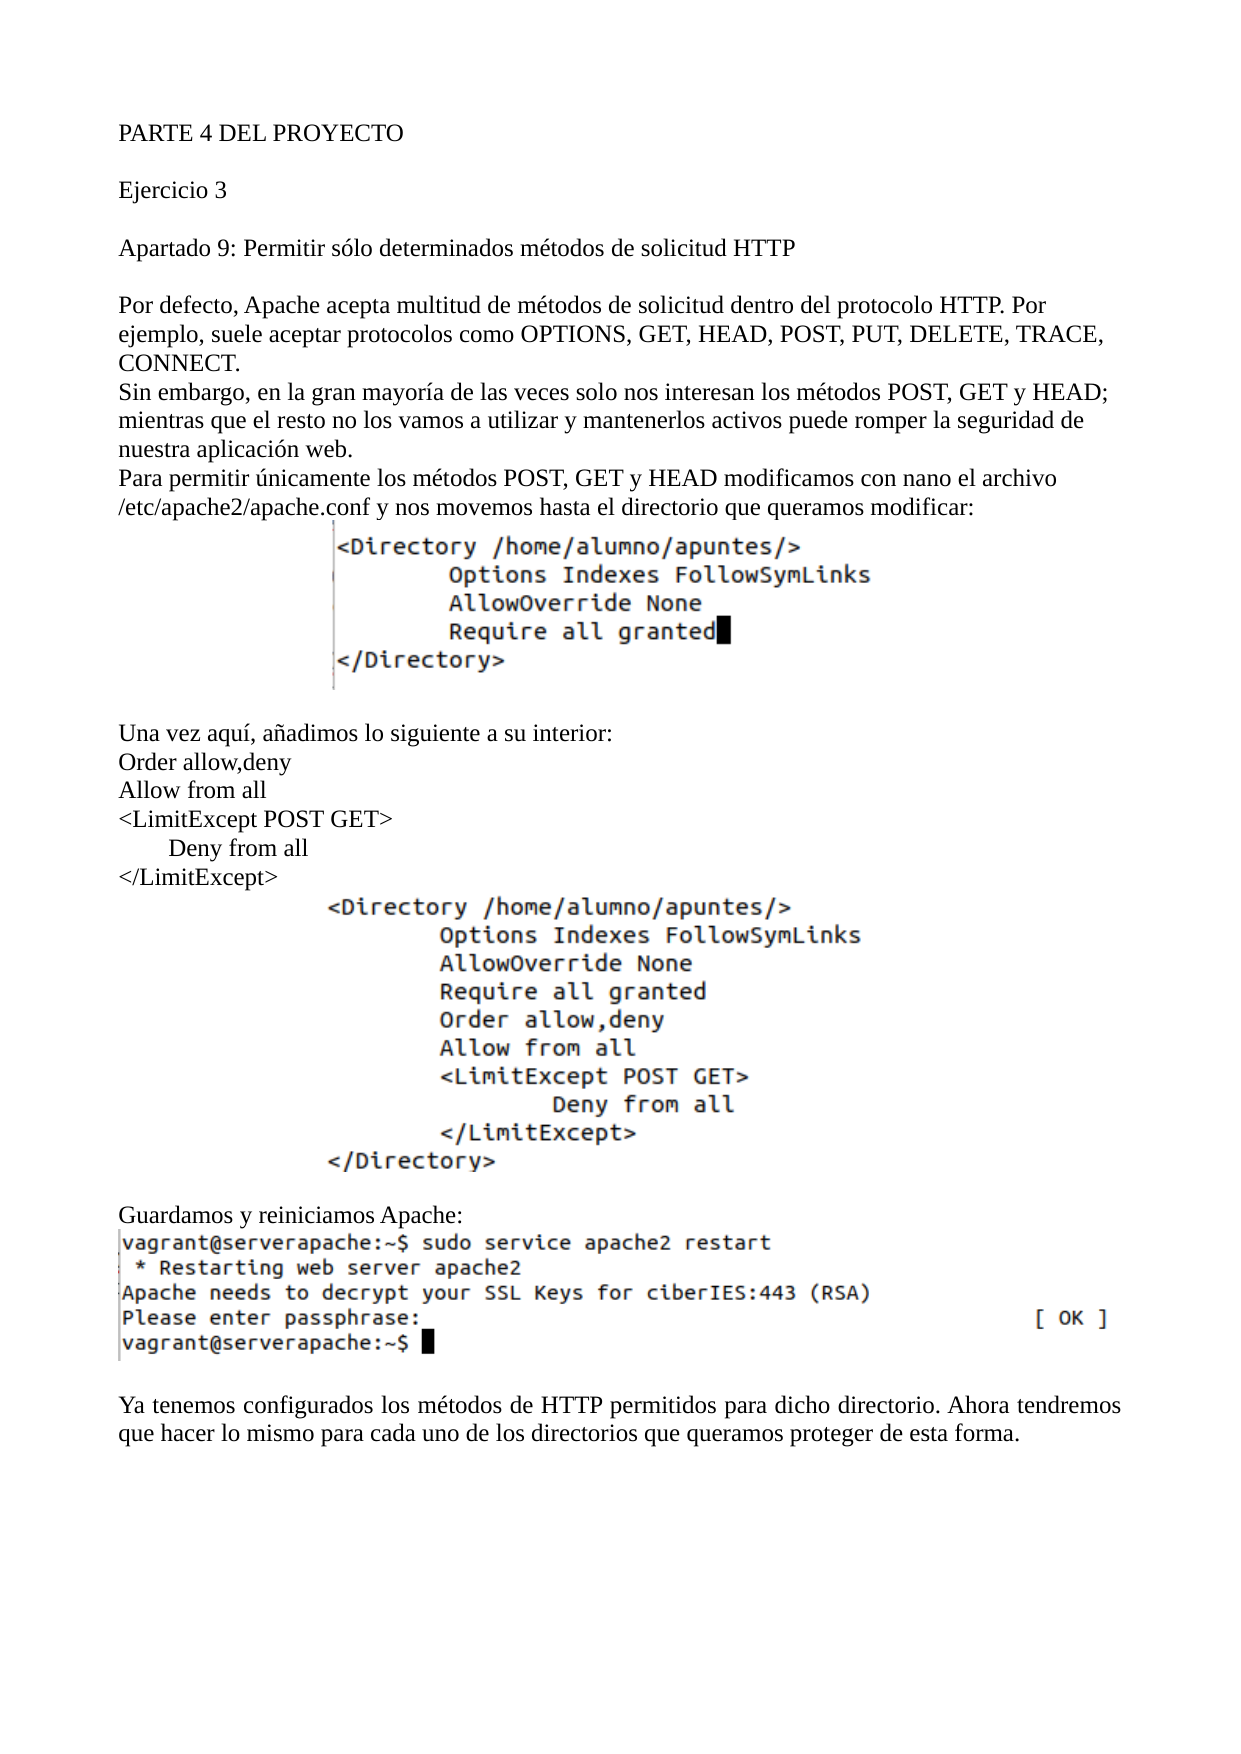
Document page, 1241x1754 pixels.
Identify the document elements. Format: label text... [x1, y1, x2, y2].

text Ya tenemos configurados los métodos de HTTP permitidos para dicho directorio. Ahora tendremos que hacer lo mismo para cada uno de los directorios que queramos proteger de esta forma. [118, 1390, 1122, 1447]
text Guardamos y reiniciamos Apache: [118, 1201, 1122, 1229]
text </LimitExcept> [118, 862, 1122, 891]
picture [326, 890, 914, 1172]
text Una vez aquí, añadimos lo siguiente a su interior: [118, 718, 1122, 747]
text Ejercicio 3 [118, 176, 1122, 204]
text Por defecto, Apache acepta multitud de métodos de solicitud dentro del protocolo HTTP. Por ejemplo, suele aceptar protocolos como OPTIONS, GET, HEAD, POST, PUT, DELETE, TRACE, CONNECT. [118, 291, 1122, 377]
text Order allow,deny [118, 747, 1122, 776]
text Sin embargo, en la gran mayoría de las veces solo nos interesan los métodos POST, GET y HEAD; mientras que el resto no los vamos a utilizar y mantenerlos activos puede romper la seguridad de nuestra aplicación web. [118, 377, 1122, 463]
text Apartado 9: Permitir sólo determinados métodos de solicitud HTTP [118, 233, 1122, 262]
picture [332, 520, 908, 690]
text Deny from all [118, 833, 1122, 862]
text Allow from all [118, 776, 1122, 804]
text PARTE 4 DEL PROYECTO [118, 118, 1122, 147]
text Para permitir únicamente los métodos POST, GET y HEAD modificamos con nano el archivo /etc/apache2/apache.conf y nos movemos hasta el directorio que queramos modificar: [118, 463, 1122, 521]
text <LimitExcept POST GET> [118, 804, 1122, 833]
picture [118, 1229, 1123, 1361]
